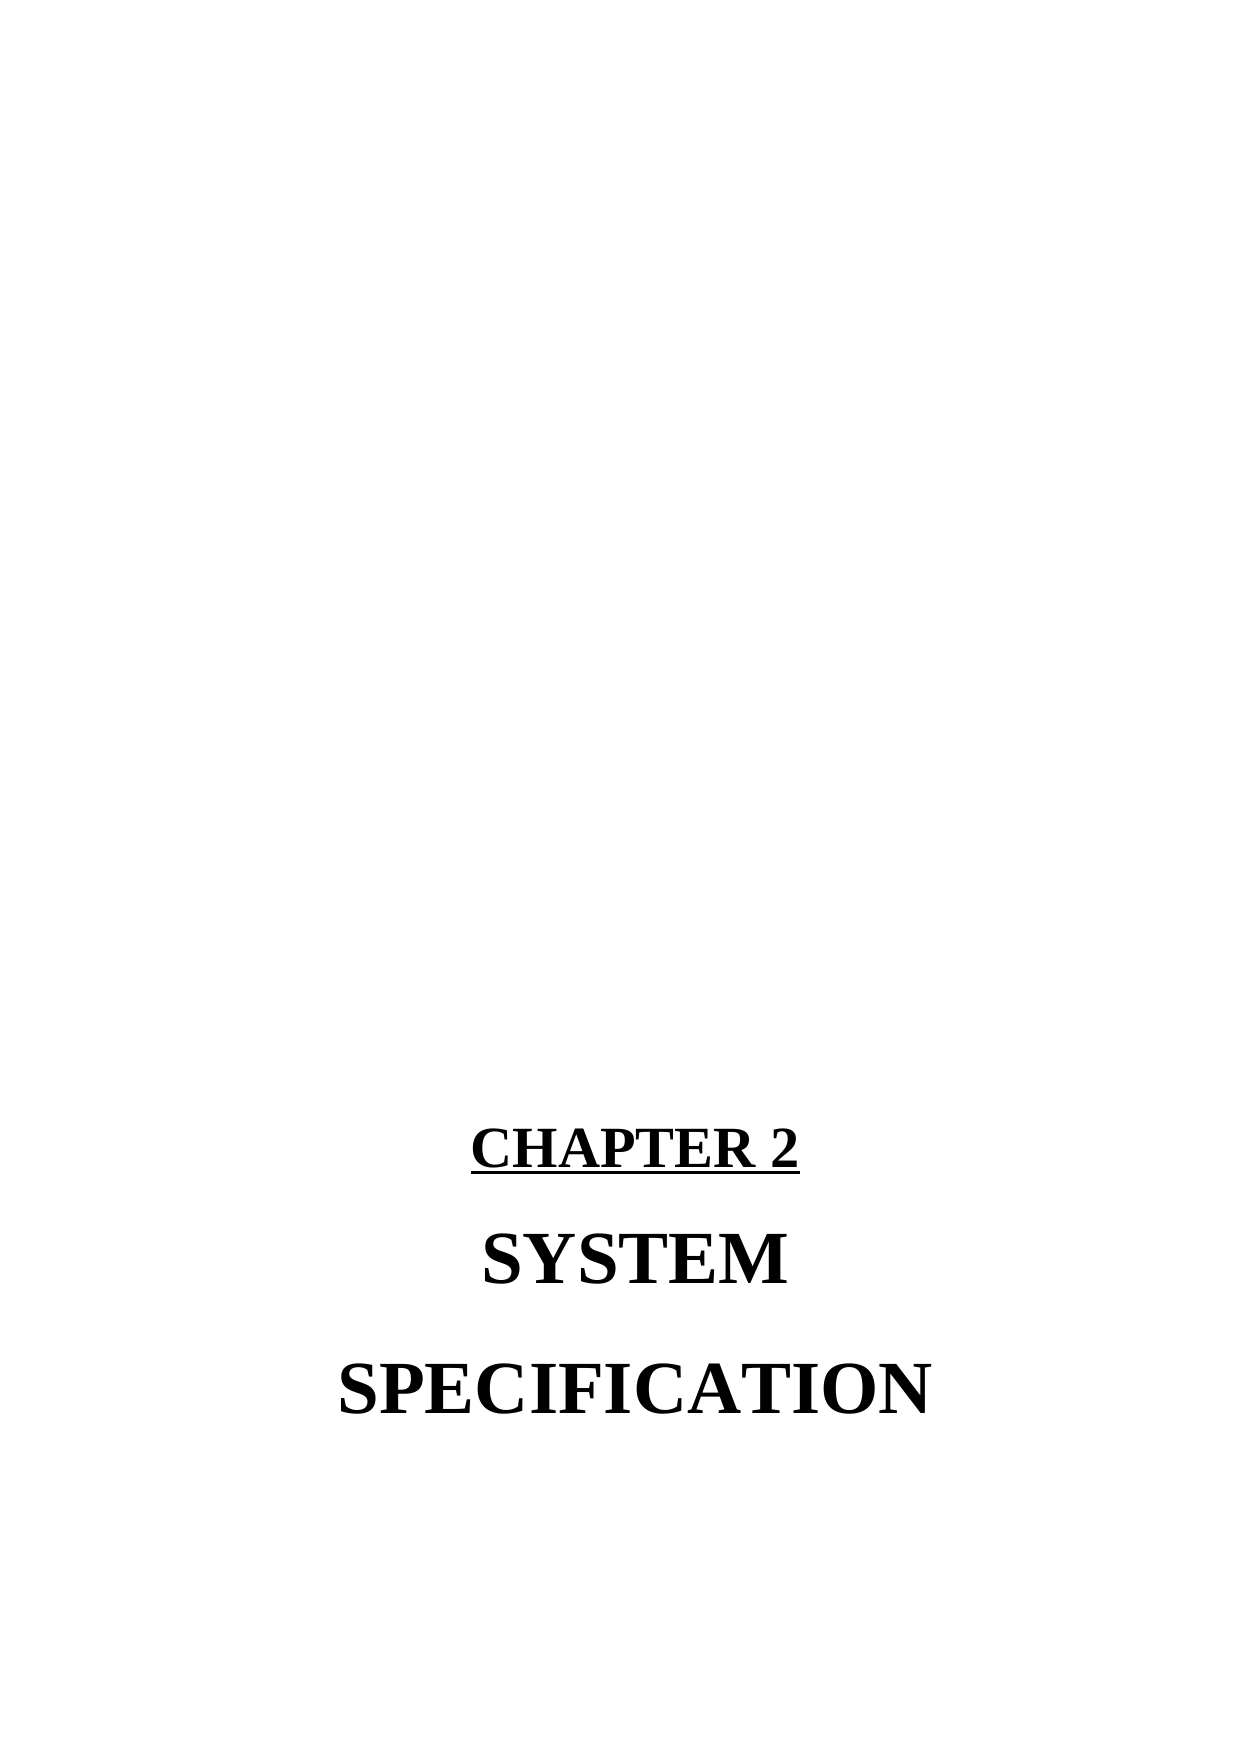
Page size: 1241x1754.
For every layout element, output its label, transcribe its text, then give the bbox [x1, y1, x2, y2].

text CHAPTER 2 [195, 1113, 1075, 1180]
text SYSTEM SPECIFICATION [195, 1214, 1075, 1429]
